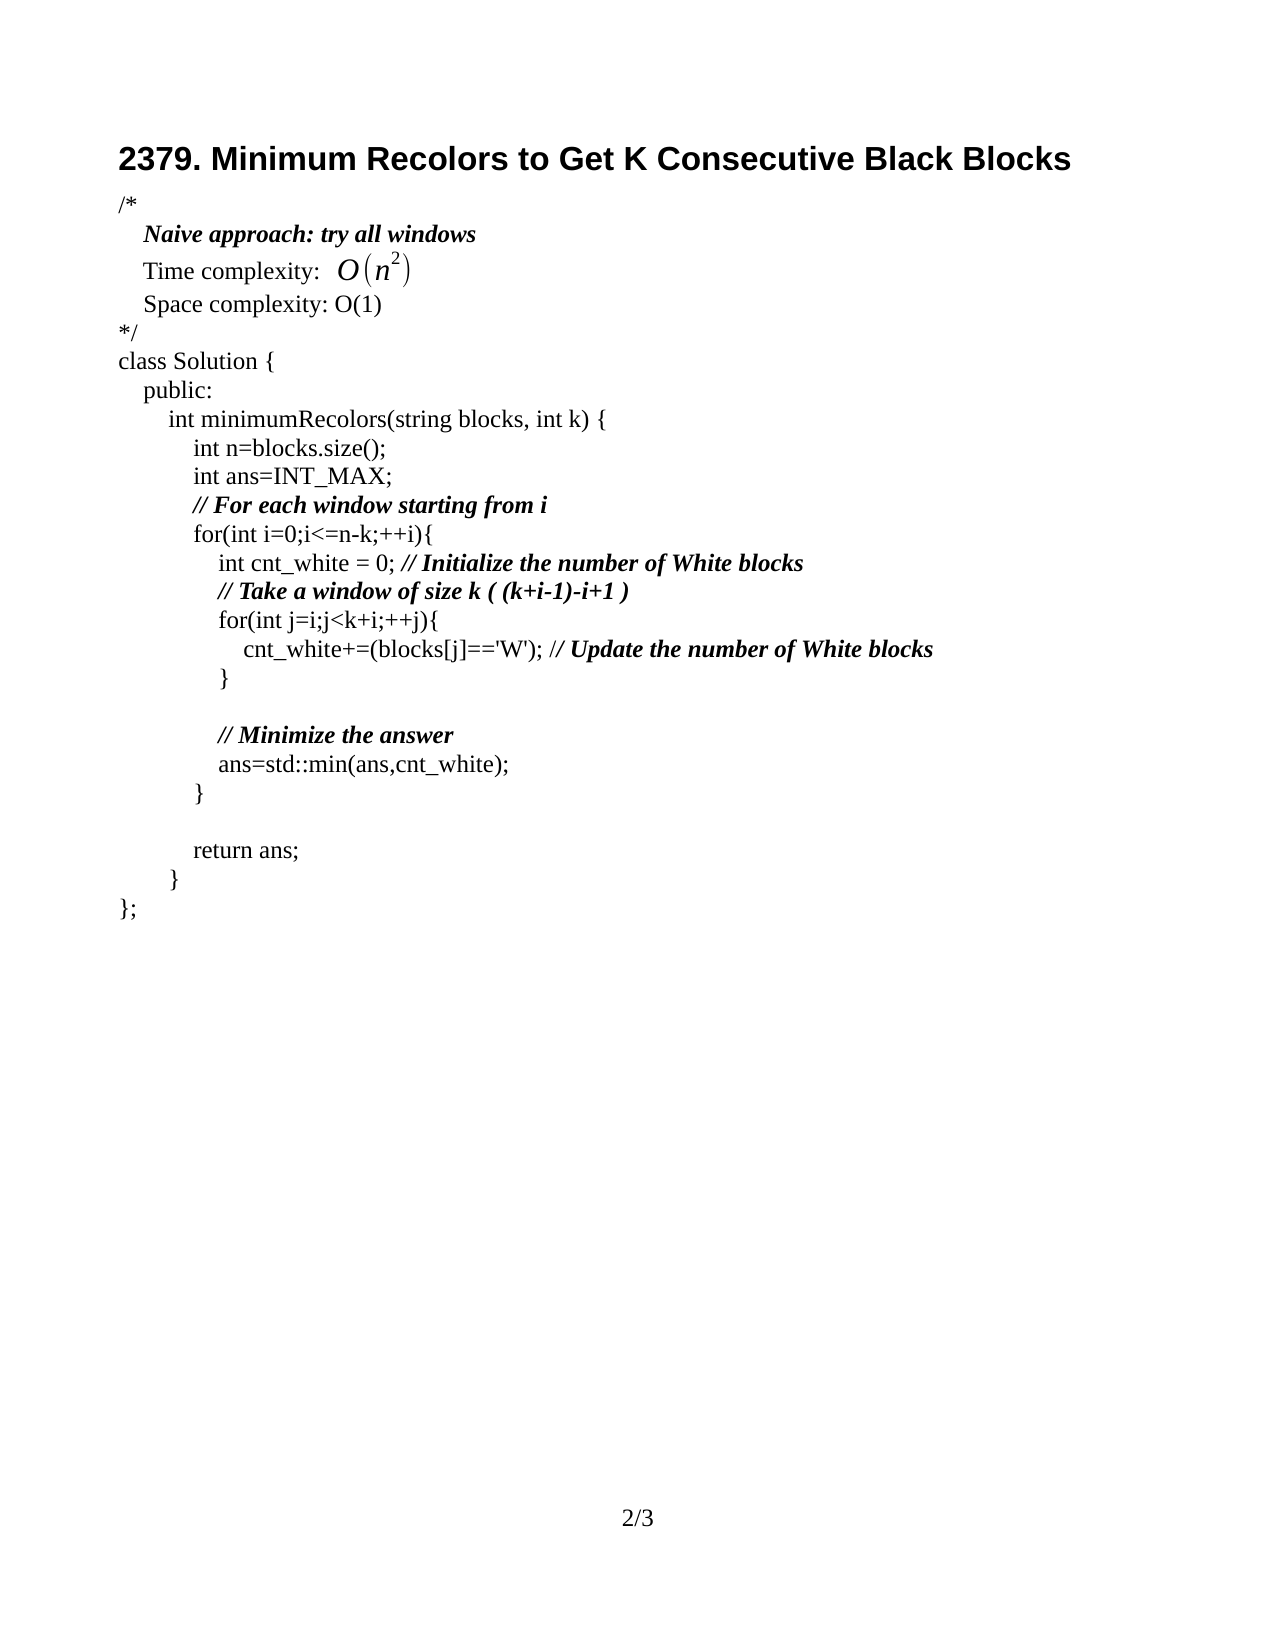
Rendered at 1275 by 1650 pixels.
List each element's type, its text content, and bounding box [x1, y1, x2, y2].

text int n=blocks.size(); [118, 433, 1157, 461]
text cnt_white+=(blocks[j]=='W'); // Update the number of White blocks [118, 634, 1157, 663]
text public: [118, 375, 1157, 404]
text for(int i=0;i<=n-k;++i){ [118, 519, 1157, 548]
text Space complexity: O(1) [118, 289, 1157, 318]
text }; [118, 893, 1157, 921]
text for(int j=i;j<k+i;++j){ [118, 605, 1157, 634]
text */ [118, 318, 1157, 346]
text Time complexity: [118, 247, 1157, 289]
text } [118, 778, 1157, 806]
text // Take a window of size k ( (k+i-1)-i+1 ) [118, 576, 1157, 605]
text Naive approach: try all windows [118, 219, 1157, 247]
text int minimumRecolors(string blocks, int k) { [118, 404, 1157, 433]
subtitle 2379. Minimum Recolors to Get K Consecutive Black Blocks [118, 139, 1157, 177]
text /* [118, 190, 1157, 219]
text // For each window starting from i [118, 490, 1157, 519]
text int cnt_white = 0; // Initialize the number of White blocks [118, 548, 1157, 576]
text // Minimize the answer [118, 720, 1157, 749]
text return ans; [118, 835, 1157, 864]
text } [118, 663, 1157, 691]
text int ans=INT_MAX; [118, 461, 1157, 490]
text } [118, 864, 1157, 893]
text class Solution { [118, 346, 1157, 375]
text ans=std::min(ans,cnt_white); [118, 749, 1157, 778]
